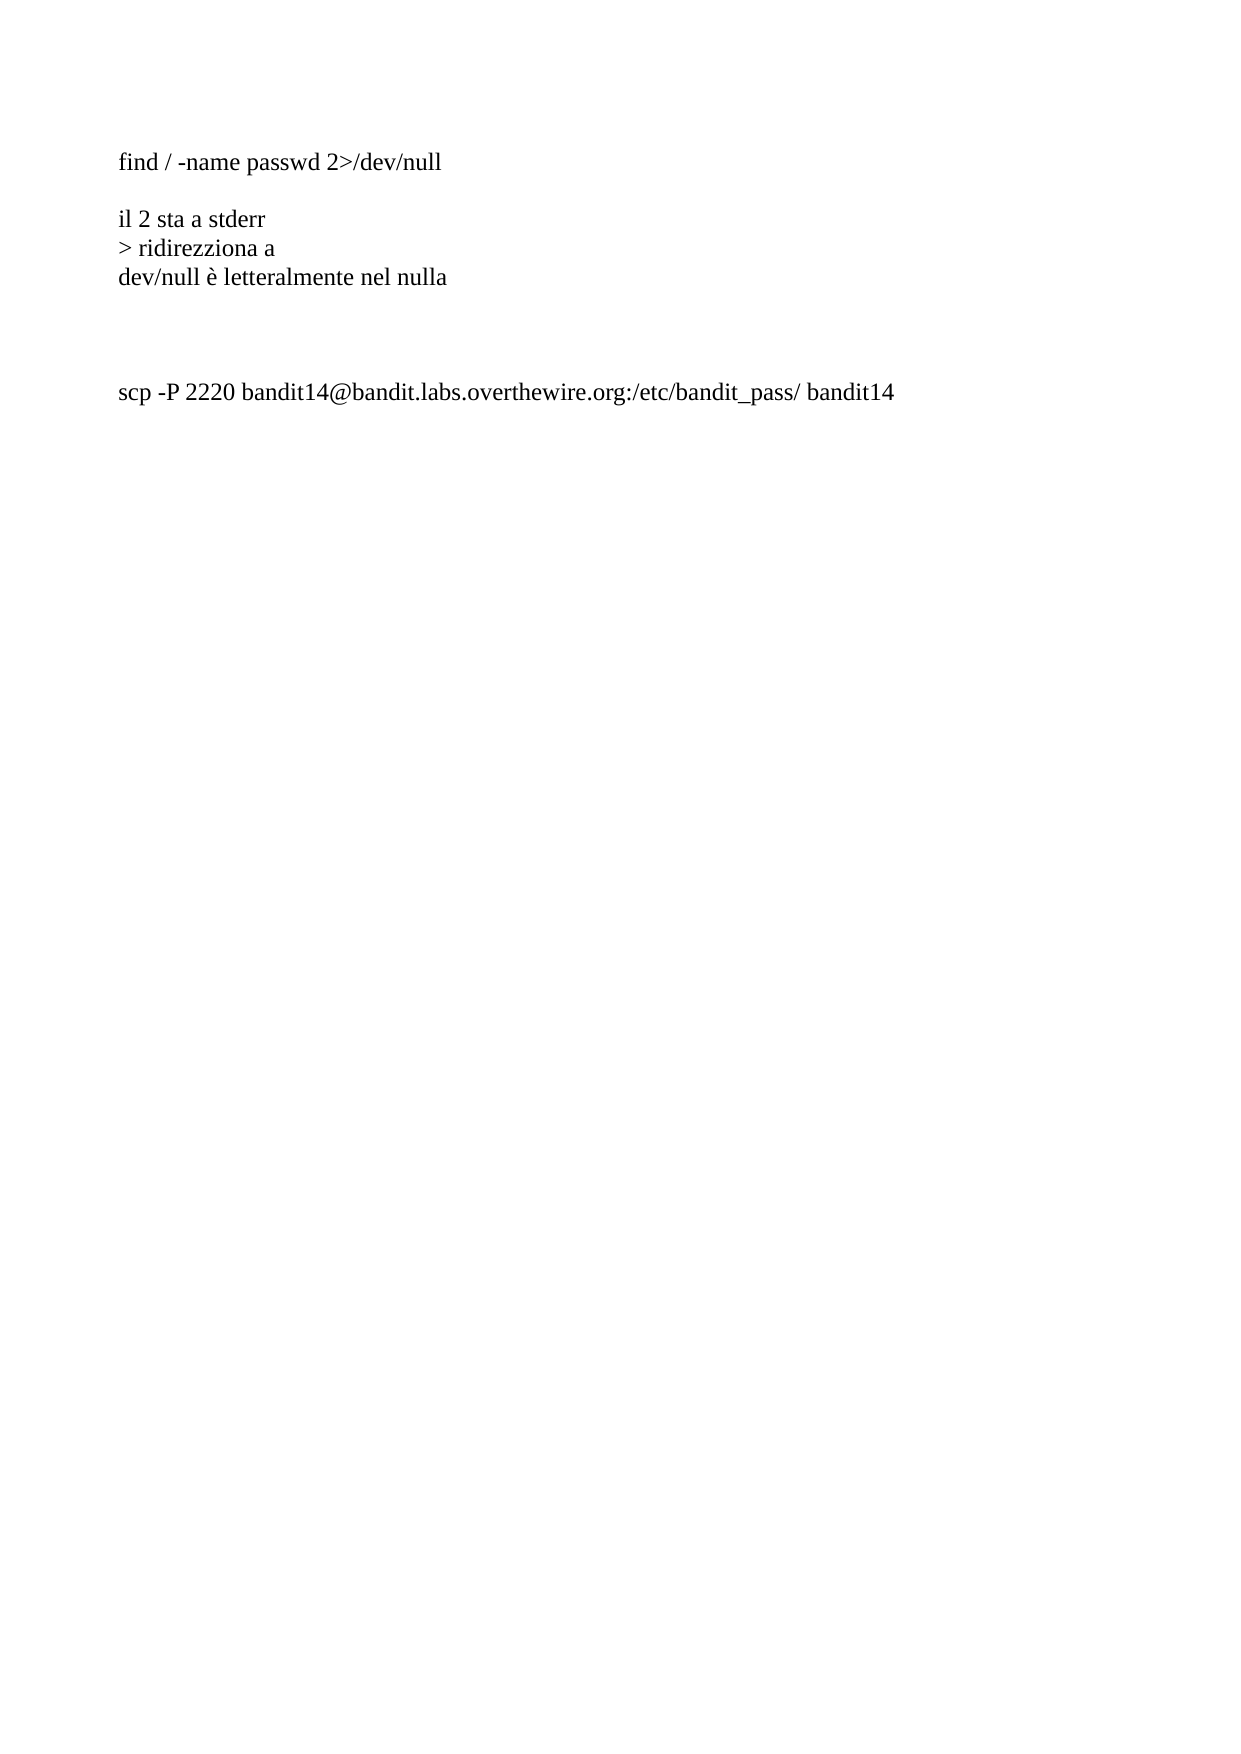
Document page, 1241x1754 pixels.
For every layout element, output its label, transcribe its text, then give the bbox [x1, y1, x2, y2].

text > ridirezziona a [118, 233, 1122, 262]
text scp -P 2220 bandit14@bandit.labs.overthewire.org:/etc/bandit_pass/ bandit14 [118, 377, 1122, 406]
text dev/null è letteralmente nel nulla [118, 262, 1122, 291]
text find / -name passwd 2>/dev/null [118, 147, 1122, 176]
text il 2 sta a stderr [118, 204, 1122, 233]
